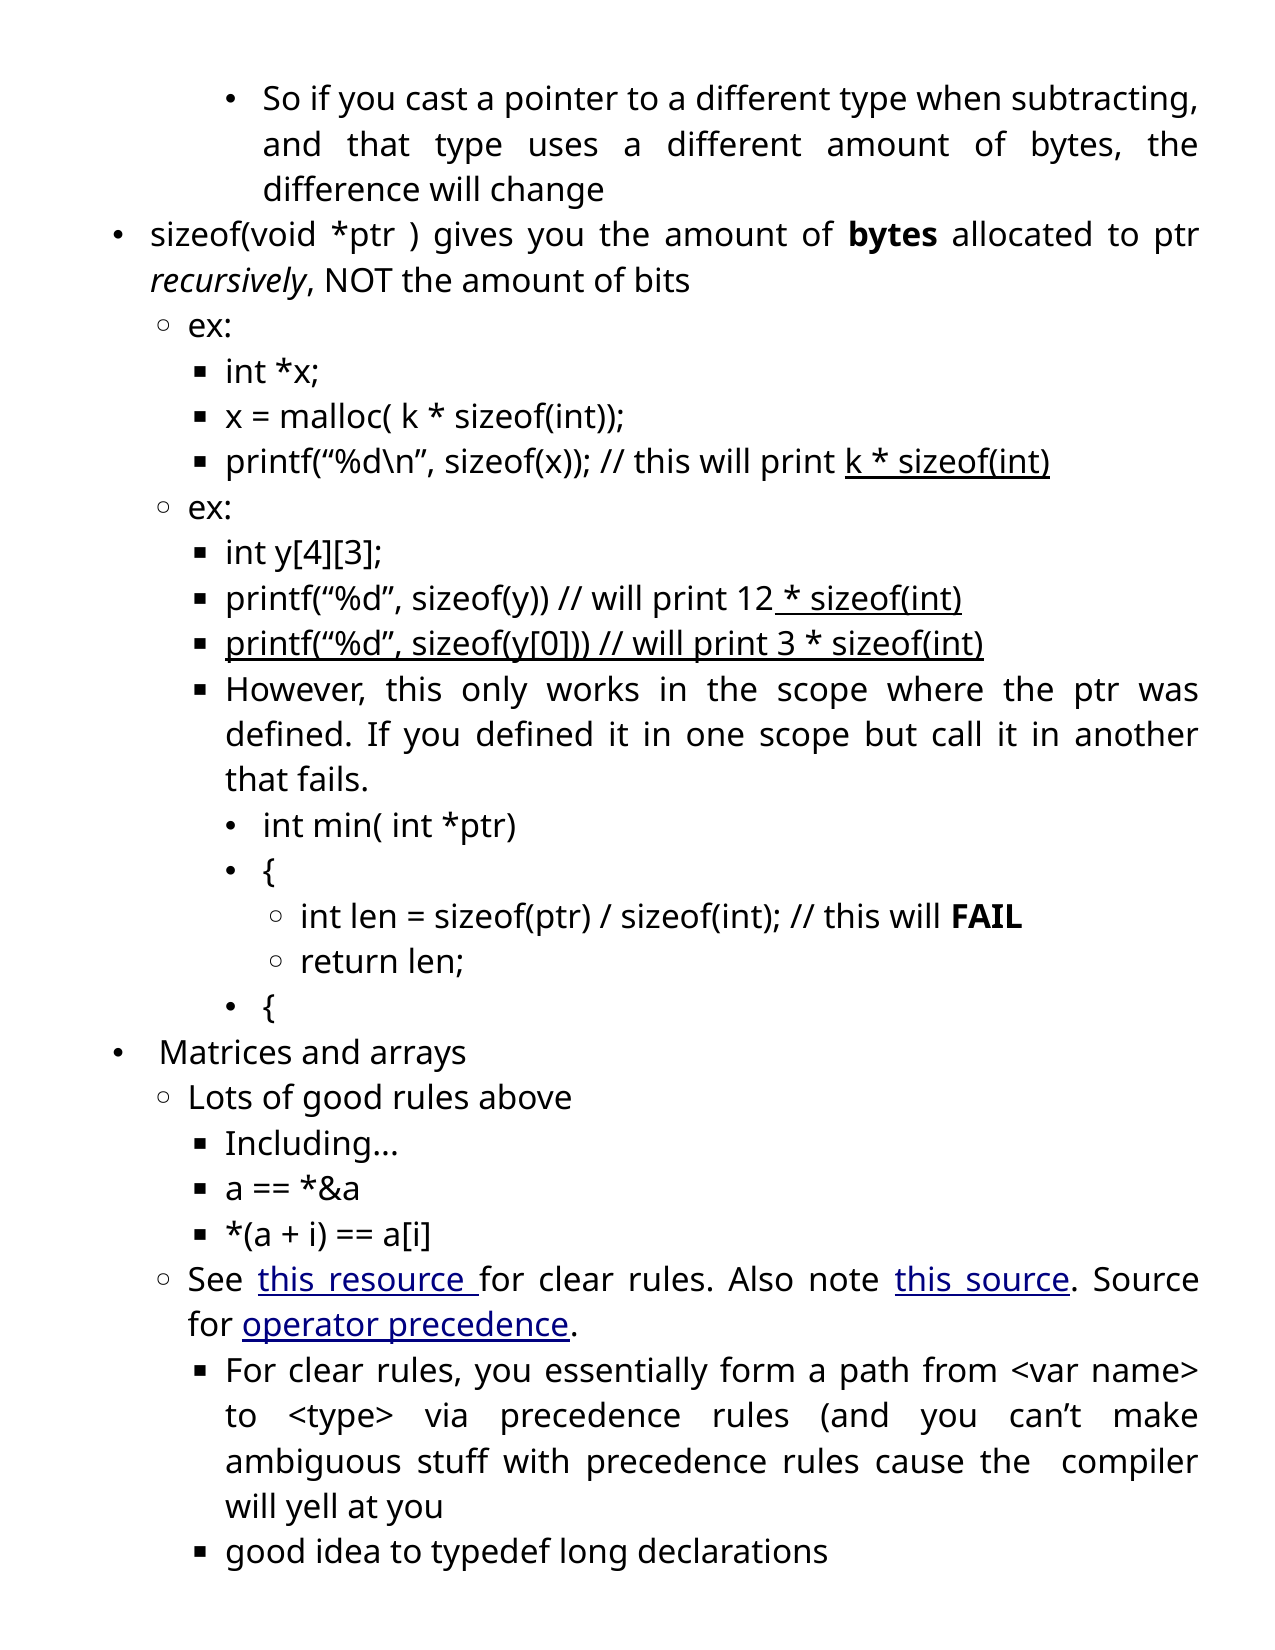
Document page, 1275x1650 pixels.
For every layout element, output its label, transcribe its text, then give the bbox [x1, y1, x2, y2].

list sizeof(void *ptr ) gives you the amount of bytes allocated to ptr recursively, NOT the amount of bits [112, 211, 1200, 302]
list printf(“%d”, sizeof(y[0])) // will print 3 * sizeof(int) [187, 620, 1200, 665]
list return len; [262, 938, 1200, 983]
list int min( int *ptr) [225, 802, 1200, 847]
list a == *&a [187, 1165, 1200, 1210]
list *(a + i) == a[i] [187, 1210, 1200, 1256]
list However, this only works in the scope where the ptr was defined. If you defined it in one scope but call it in another that fails. [187, 665, 1200, 802]
list For clear rules, you essentially form a path from <var name> to <type> via precedence rules (and you can’t make ambiguous stuff with precedence rules cause the compiler will yell at you [187, 1347, 1200, 1528]
list ex: [150, 302, 1200, 347]
list good idea to typedef long declarations [187, 1528, 1200, 1574]
list So if you cast a pointer to a different type when subtracting, and that type uses a different amount of bytes, the difference will change [225, 75, 1200, 211]
list ex: [150, 484, 1200, 529]
list int len = sizeof(ptr) / sizeof(int); // this will FAIL [262, 892, 1200, 938]
list { [225, 847, 1200, 892]
list printf(“%d”, sizeof(y)) // will print 12 * sizeof(int) [187, 574, 1200, 620]
list printf(“%d\n”, sizeof(x)); // this will print k * sizeof(int) [187, 438, 1200, 484]
list x = malloc( k * sizeof(int)); [187, 393, 1200, 438]
list int *x; [187, 347, 1200, 393]
list Including... [187, 1119, 1200, 1165]
list Lots of good rules above [150, 1074, 1200, 1119]
list int y[4][3]; [187, 529, 1200, 574]
list See this resource for clear rules. Also note this source. Source for operator precedence. [150, 1256, 1200, 1347]
list { [225, 983, 1200, 1029]
list Matrices and arrays [112, 1029, 1200, 1074]
